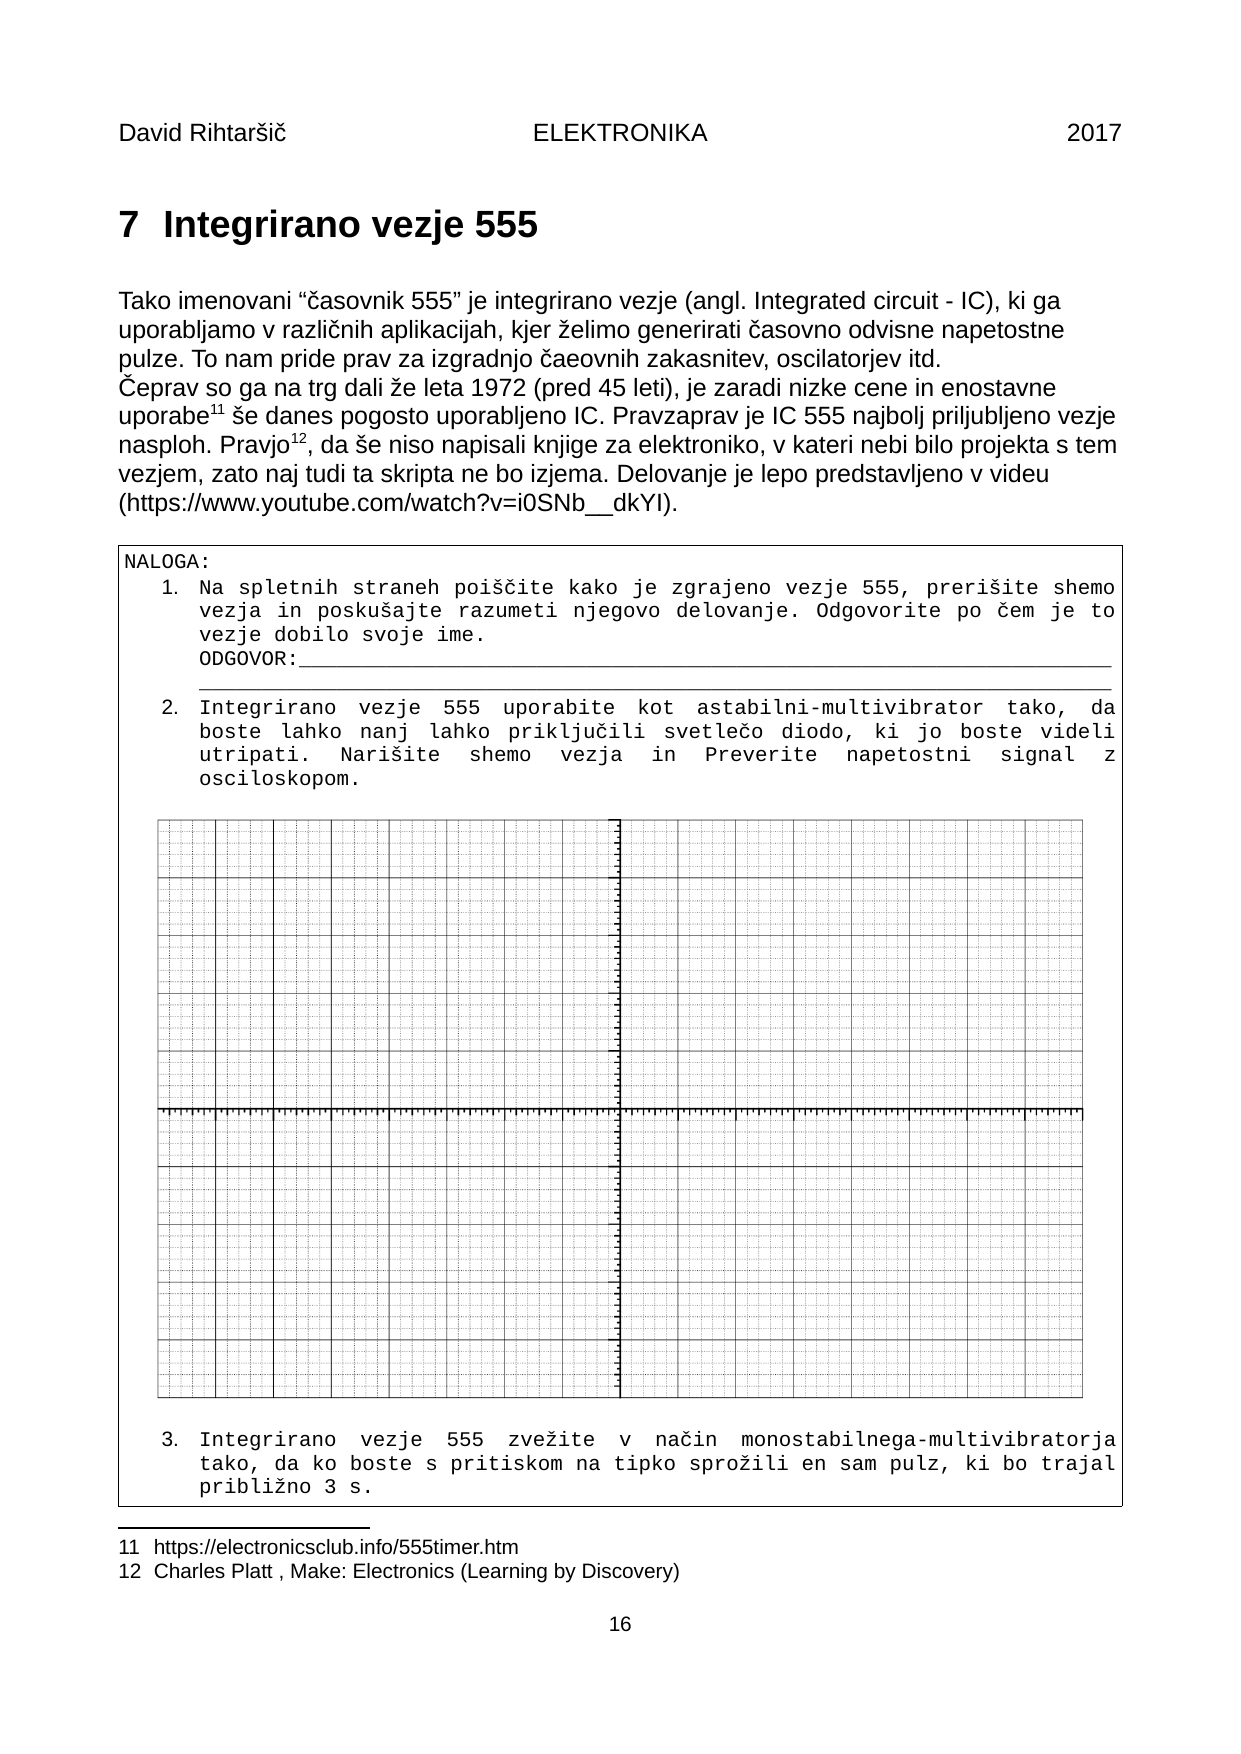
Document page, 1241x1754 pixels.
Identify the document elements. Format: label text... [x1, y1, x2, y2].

picture [147, 813, 1093, 1404]
table_header NALOGA: Na spletnih straneh poiščite kako je zgrajeno vezje 555, prerišite shemo vezja in poskušajte razumeti njegovo delovanje. Odgovorite po čem je to vezje dobilo svoje ime. ODGOVOR:_________________________________________________________________ _________________________________________________________________________ Integrirano vezje 555 uporabite kot astabilni-multivibrator tako, da boste lahko nanj lahko priključili svetlečo diodo, ki jo boste videli utripati. Narišite shemo vezja in Preverite napetostni signal z osciloskopom. Integrirano vezje 555 zvežite v način monostabilnega-multivibratorja tako, da ko boste s pritiskom na tipko sprožili en sam pulz, ki bo trajal približno 3 s. [119, 546, 1122, 1506]
text Tako imenovani “časovnik 555” je integrirano vezje (angl. Integrated circuit - IC), ki ga uporabljamo v različnih aplikacijah, kjer želimo generirati časovno odvisne napetostne pulze. To nam pride prav za izgradnjo čaeovnih zakasnitev, oscilatorjev itd. [118, 286, 1122, 372]
text Čeprav so ga na trg dali že leta 1972 (pred 45 leti), je zaradi nizke cene in enostavne uporabe še danes pogosto uporabljeno IC. Pravzaprav je IC 555 najbolj priljubljeno vezje nasploh. Pravjo, da še niso napisali knjige za elektroniko, v kateri nebi bilo projekta s tem vezjem, zato naj tudi ta skripta ne bo izjema. Delovanje je lepo predstavljeno v videu (https://www.youtube.com/watch?v=i0SNb__dkYI). [118, 372, 1122, 516]
text Charles Platt , Make: Electronics (Learning by Discovery) [118, 1558, 1122, 1582]
text https://electronicsclub.info/555timer.htm [118, 1534, 1122, 1558]
subtitle Integrirano vezje 555 [118, 201, 1122, 245]
